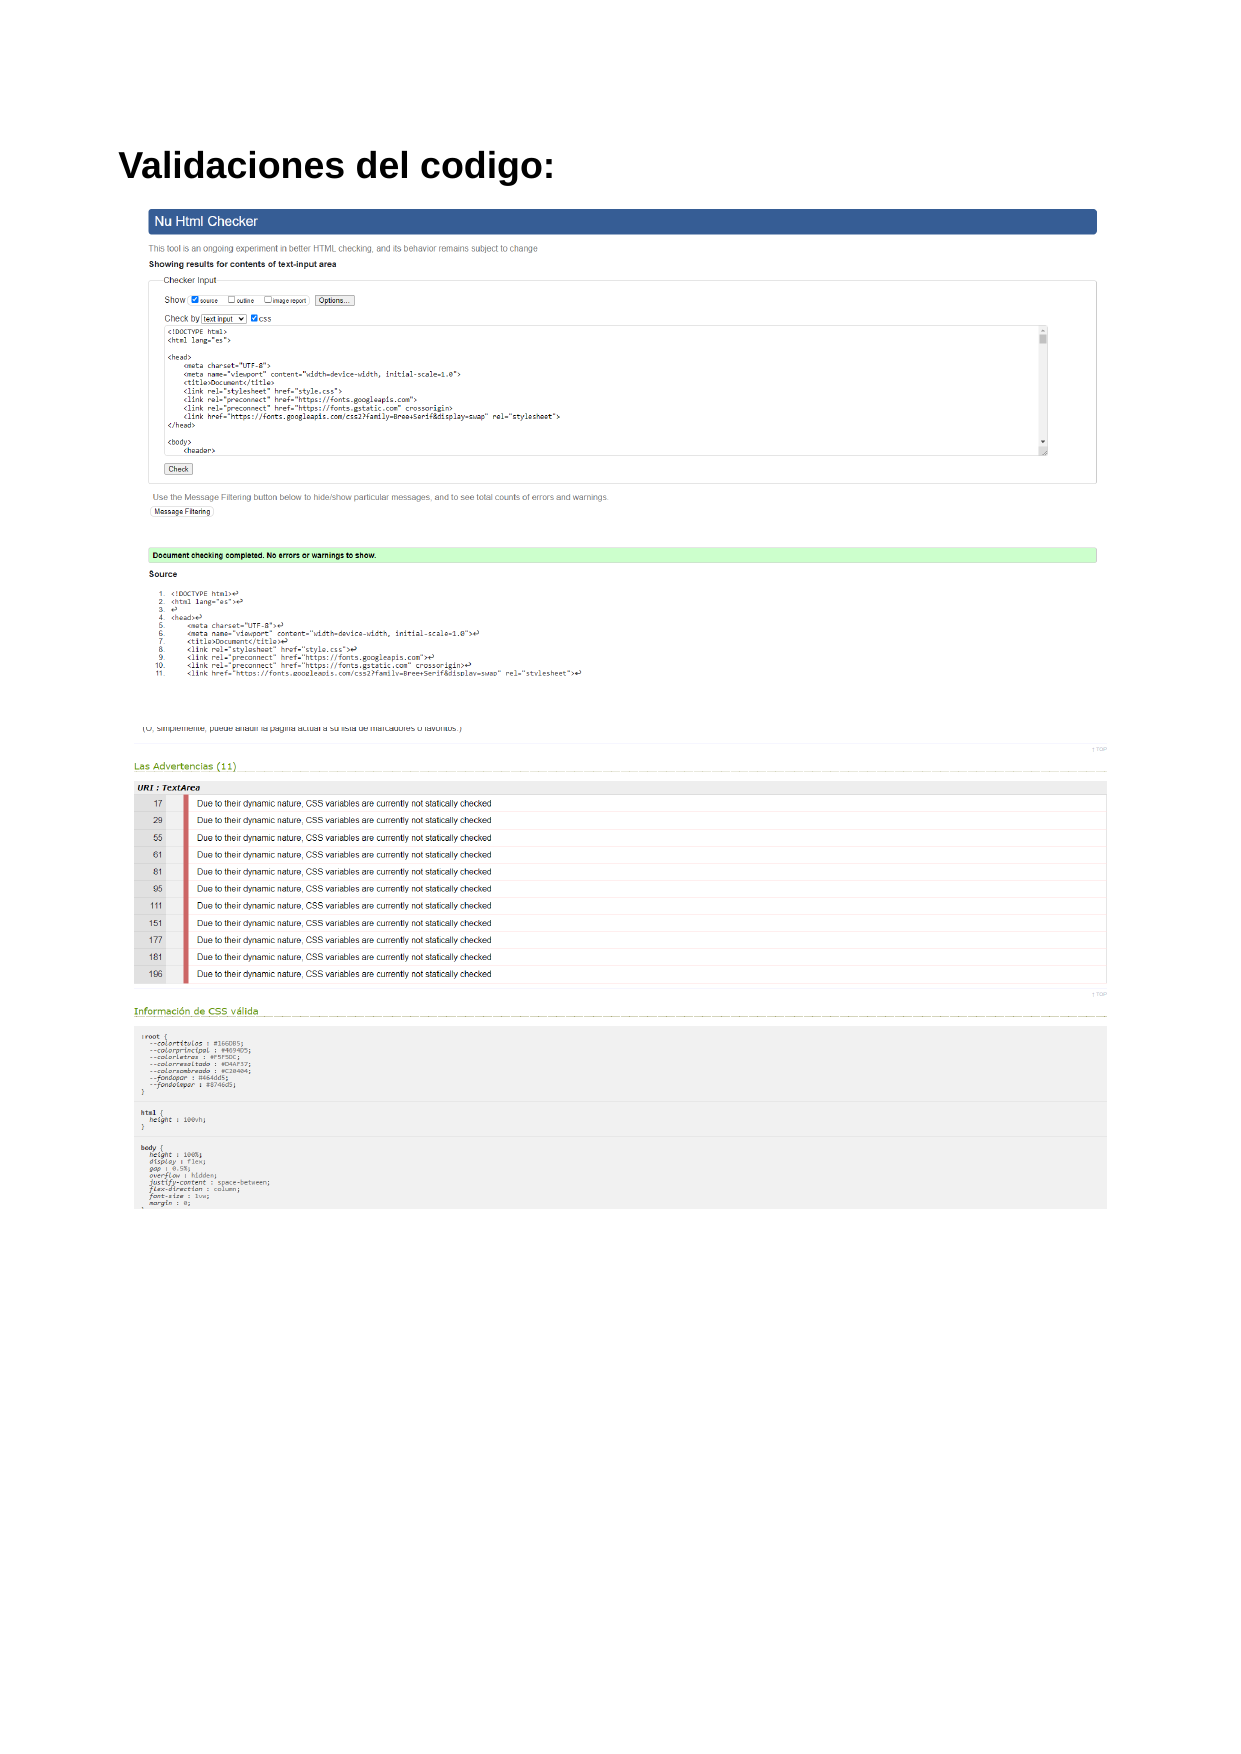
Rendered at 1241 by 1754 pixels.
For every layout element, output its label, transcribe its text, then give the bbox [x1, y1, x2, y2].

subtitle Validaciones del codigo: [118, 143, 1122, 186]
picture [118, 727, 1123, 1209]
picture [118, 198, 1123, 676]
